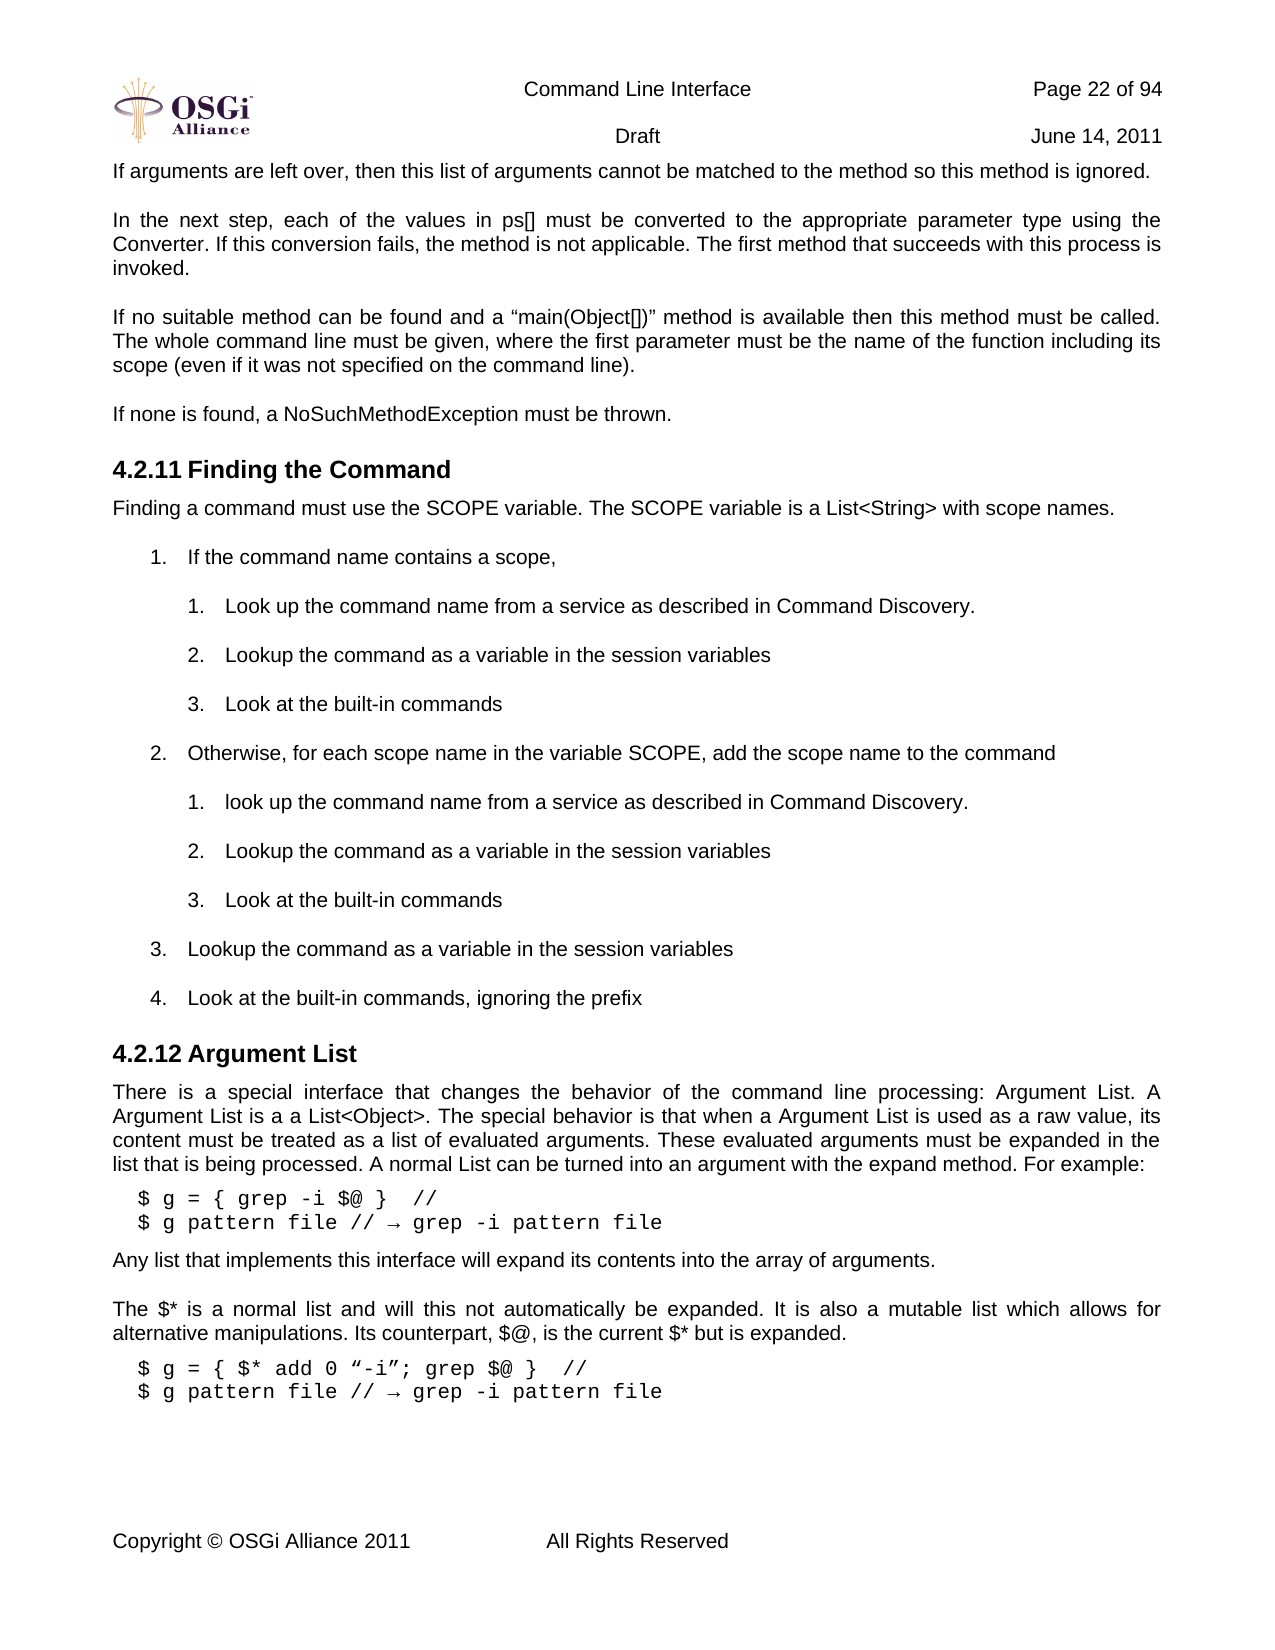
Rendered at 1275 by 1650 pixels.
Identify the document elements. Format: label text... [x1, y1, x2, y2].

text If arguments are left over, then this list of arguments cannot be matched to the method so this method is ignored. [112, 159, 1162, 183]
text In the next step, each of the values in ps[] must be converted to the appropriate parameter type using the Converter. If this conversion fails, the method is not applicable. The first method that succeeds with this process is invoked. [112, 208, 1162, 280]
subtitle Finding the Command [112, 455, 1162, 483]
picture [114, 78, 254, 143]
list Look at the built-in commands, ignoring the prefix [150, 986, 1162, 1009]
text $ g = { $* add 0 “-i”; grep $@ } // [112, 1357, 1162, 1381]
list If the command name contains a scope, [150, 545, 1162, 569]
text $ g pattern file // → grep -i pattern file [112, 1381, 1162, 1405]
text The $* is a normal list and will this not automatically be expanded. It is also a mutable list which allows for alternative manipulations. Its counterpart, $@, is the current $* but is expanded. [112, 1297, 1162, 1345]
list Look up the command name from a service as described in Command Discovery. [187, 594, 1162, 618]
text $ g pattern file // → grep -i pattern file [112, 1212, 1162, 1236]
list Lookup the command as a variable in the session variables [187, 839, 1162, 863]
list Look at the built-in commands [187, 692, 1162, 716]
text If no suitable method can be found and a “main(Object[])” method is available then this method must be called. The whole command line must be given, where the first parameter must be the name of the function including its scope (even if it was not specified on the command line). [112, 305, 1162, 377]
list Lookup the command as a variable in the session variables [187, 643, 1162, 667]
list Otherwise, for each scope name in the variable SCOPE, add the scope name to the command [150, 741, 1162, 765]
list look up the command name from a service as described in Command Discovery. [187, 790, 1162, 814]
text Finding a command must use the SCOPE variable. The SCOPE variable is a List<String> with scope names. [112, 496, 1162, 520]
text If none is found, a NoSuchMethodException must be thrown. [112, 402, 1162, 426]
text There is a special interface that changes the behavior of the command line processing: Argument List. A Argument List is a a List<Object>. The special behavior is that when a Argument List is used as a raw value, its content must be treated as a list of evaluated arguments. These evaluated arguments must be expanded in the list that is being processed. A normal List can be turned into an argument with the expand method. For example: [112, 1080, 1162, 1176]
list Lookup the command as a variable in the session variables [150, 937, 1162, 961]
list Look at the built-in commands [187, 888, 1162, 912]
text Any list that implements this interface will expand its contents into the array of arguments. [112, 1248, 1162, 1272]
subtitle Argument List [112, 1039, 1162, 1067]
text $ g = { grep -i $@ } // [112, 1188, 1162, 1212]
